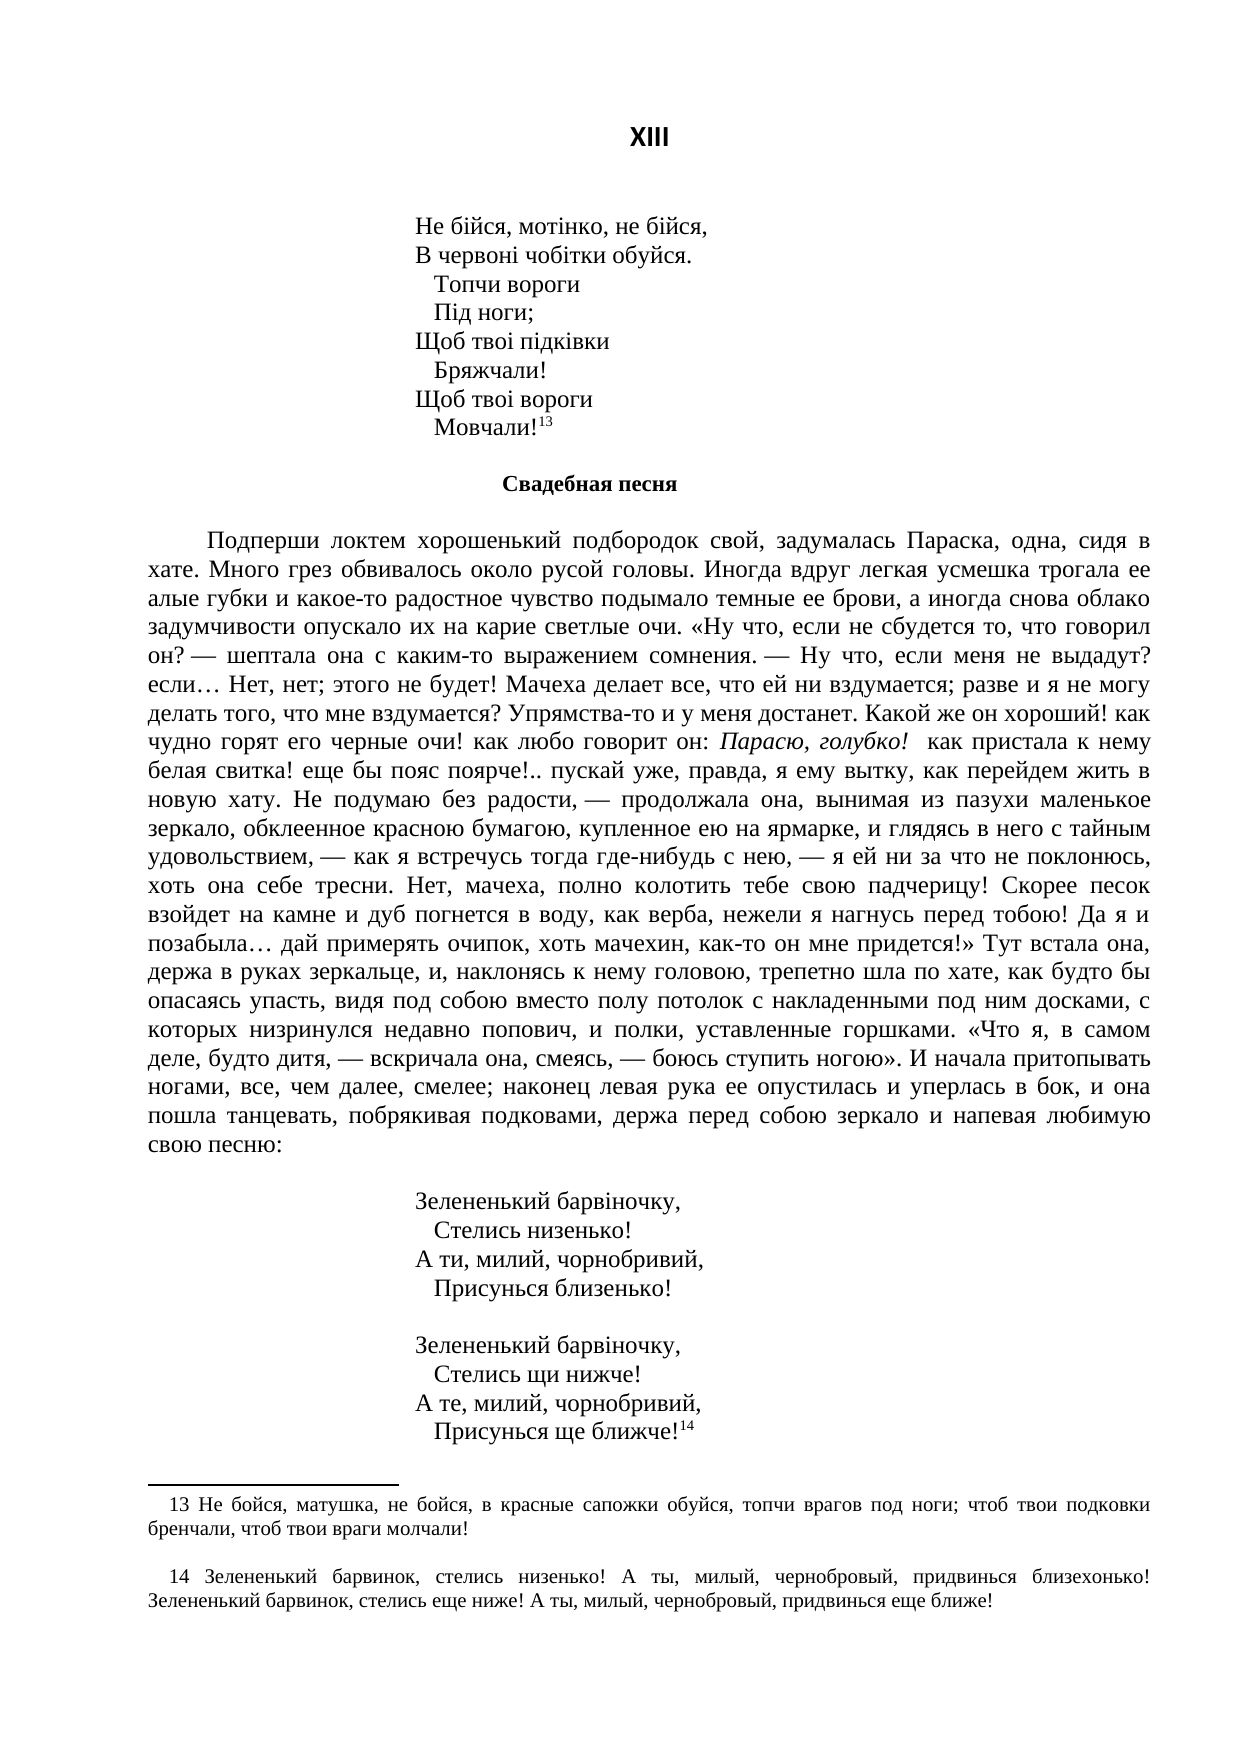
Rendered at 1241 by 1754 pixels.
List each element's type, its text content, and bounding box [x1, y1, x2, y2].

text Свадебная песня [460, 470, 1152, 496]
text Топчи вороги [356, 269, 1089, 297]
text Присунься ще ближче! [356, 1416, 1089, 1445]
text Не бойся, матушка, не бойся, в красные сапожки обуйся, топчи врагов под ноги; чтоб твои подковки бренчали, чтоб твои враги молчали! [148, 1491, 1152, 1539]
text Щоб твоi пiдкiвки [356, 326, 1089, 355]
text Зелененький барвiночку, [356, 1330, 1089, 1359]
text А те, милий, чорнобривий, [356, 1388, 1089, 1416]
text Пiд ноги; [356, 297, 1089, 326]
subtitle XIII [148, 118, 1152, 154]
text Стелись низенько! [356, 1215, 1089, 1244]
text Стелись щи нижче! [356, 1359, 1089, 1388]
text Зелененький барвiночку, [356, 1186, 1089, 1215]
text Подперши локтем хорошенький подбородок свой, задумалась Параска, одна, сидя в хате. Много грез обвивалось около русой головы. Иногда вдруг легкая усмешка трогала ее алые губки и какое-то радостное чувство подымало темные ее брови, а иногда снова облако задумчивости опускало их на карие светлые очи. «Ну что, если не сбудется то, что говорил он? — шептала она с каким-то выражением сомнения. — Ну что, если меня не выдадут? если… Нет, нет; этого не будет! Мачеха делает все, что ей ни вздумается; разве и я не могу делать того, что мне вздумается? Упрямства-то и у меня достанет. Какой же он хороший! как чудно горят его черные очи! как любо говорит он: Парасю, голубко! как пристала к нему белая свитка! еще бы пояс поярче!.. пускай уже, правда, я ему вытку, как перейдем жить в новую хату. Не подумаю без радости, — продолжала она, вынимая из пазухи маленькое зеркало, обклеенное красною бумагою, купленное ею на ярмарке, и глядясь в него с тайным удовольствием, — как я встречусь тогда где-нибудь с нею, — я ей ни за что не поклонюсь, хоть она себе тресни. Нет, мачеха, полно колотить тебе свою падчерицу! Скорее песок взойдет на камне и дуб погнется в воду, как верба, нежели я нагнусь перед тобою! Да я и позабыла… дай примерять очипок, хоть мачехин, как-то он мне придется!» Тут встала она, держа в руках зеркальце, и, наклонясь к нему головою, трепетно шла по хате, как будто бы опасаясь упасть, видя под собою вместо полу потолок с накладенными под ним досками, с которых низринулся недавно попович, и полки, уставленные горшками. «Что я, в самом деле, будто дитя, — вскричала она, смеясь, — боюсь ступить ногою». И начала притопывать ногами, все, чем далее, смелее; наконец левая рука ее опустилась и уперлась в бок, и она пошла танцевать, побрякивая подковами, держа перед собою зеркало и напевая любимую свою песню: [148, 525, 1152, 1158]
text А ти, милий, чорнобривий, [356, 1244, 1089, 1273]
text В червонi чобiтки обуйся. [356, 240, 1089, 269]
text Щоб твоi вороги [356, 384, 1089, 412]
text Не бiйся, мотiнко, не бiйся, [356, 211, 1089, 240]
text Мовчали! [356, 412, 1089, 441]
text Зелененький барвинок, стелись низенько! А ты, милый, чернобровый, придвинься близехонько! Зелененький барвинок, стелись еще ниже! А ты, милый, чернобровый, придвинься еще ближе! [148, 1564, 1152, 1612]
text Присунься близенько! [356, 1273, 1089, 1301]
text Бряжчали! [356, 355, 1089, 384]
